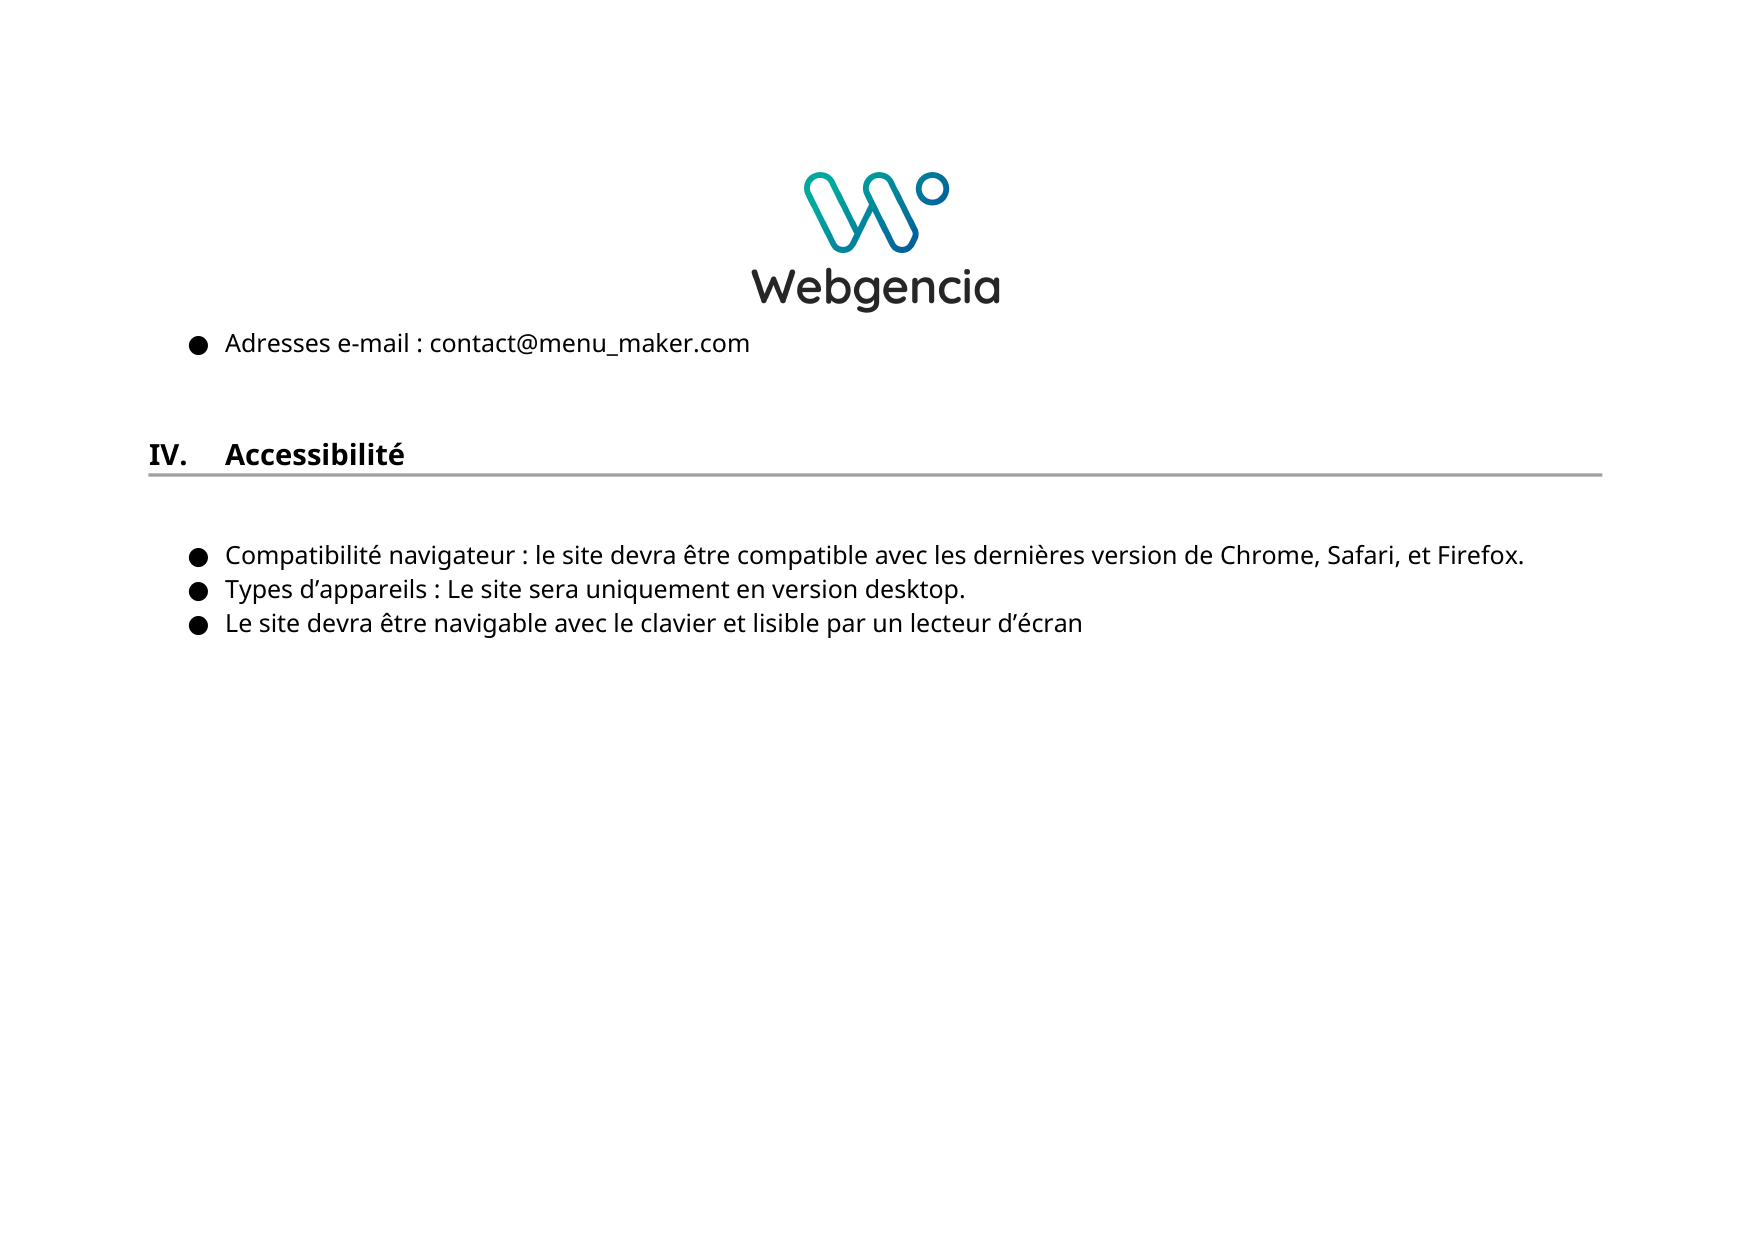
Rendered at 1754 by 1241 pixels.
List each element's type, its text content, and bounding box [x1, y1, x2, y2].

list Compatibilité navigateur : le site devra être compatible avec les dernières version de Chrome, Safari, et Firefox. [187, 538, 1604, 572]
list Adresses e-mail : contact@menu_maker.com [187, 286, 1604, 360]
list Types d’appareils : Le site sera uniquement en version desktop. [187, 572, 1604, 606]
picture [710, 160, 1043, 286]
list Accessibilité [187, 434, 1604, 473]
list Le site devra être navigable avec le clavier et lisible par un lecteur d’écran [187, 606, 1604, 640]
